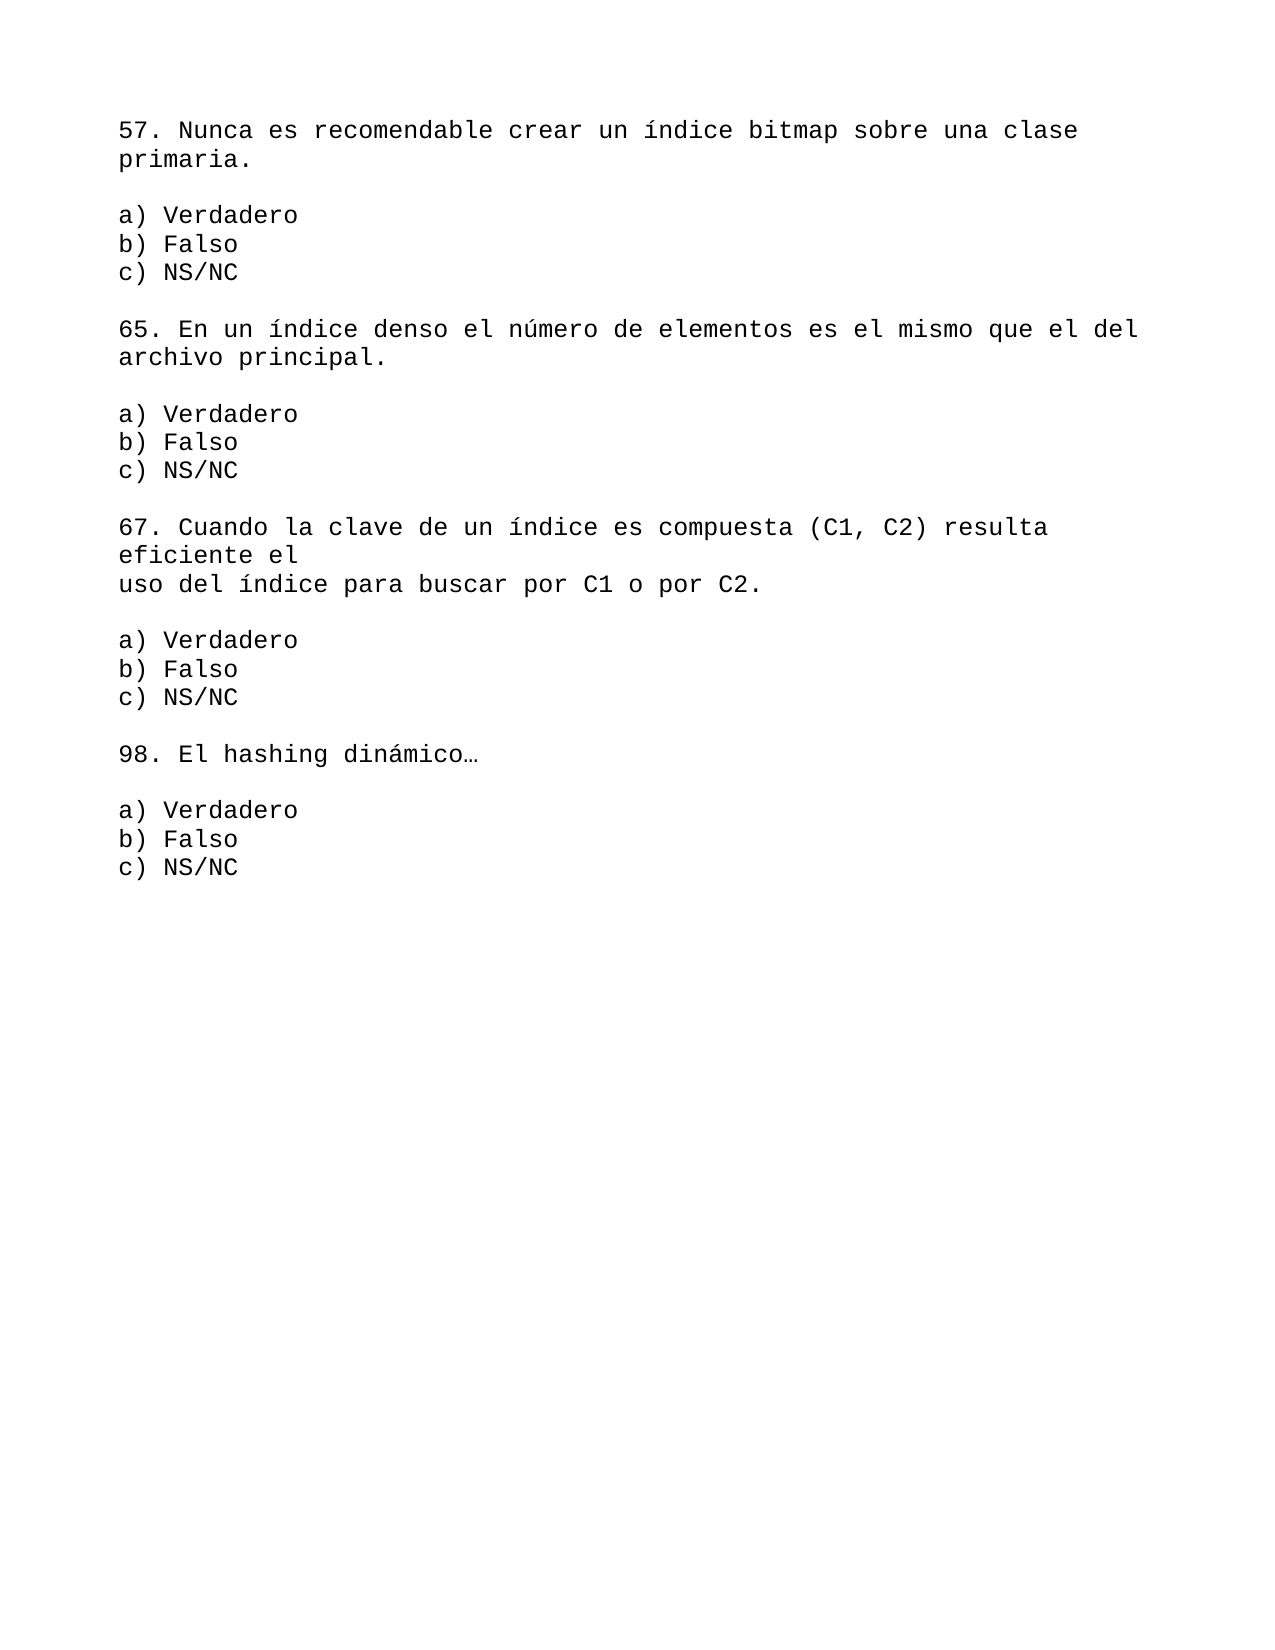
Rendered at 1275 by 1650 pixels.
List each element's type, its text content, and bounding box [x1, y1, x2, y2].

text 65. En un índice denso el número de elementos es el mismo que el del [118, 316, 1157, 345]
text a) Verdadero [118, 628, 1157, 656]
text a) Verdadero [118, 798, 1157, 826]
text c) NS/NC [118, 685, 1157, 713]
text b) Falso [118, 826, 1157, 855]
text b) Falso [118, 430, 1157, 458]
text 98. El hashing dinámico… [118, 741, 1157, 770]
text c) NS/NC [118, 458, 1157, 486]
text archivo principal. [118, 345, 1157, 373]
text c) NS/NC [118, 855, 1157, 883]
text 57. Nunca es recomendable crear un índice bitmap sobre una clase primaria. [118, 118, 1157, 175]
text 67. Cuando la clave de un índice es compuesta (C1, C2) resulta eficiente el [118, 515, 1157, 571]
text c) NS/NC [118, 260, 1157, 288]
text uso del índice para buscar por C1 o por C2. [118, 571, 1157, 600]
text a) Verdadero [118, 401, 1157, 430]
text b) Falso [118, 656, 1157, 685]
text a) Verdadero [118, 203, 1157, 231]
text b) Falso [118, 231, 1157, 260]
